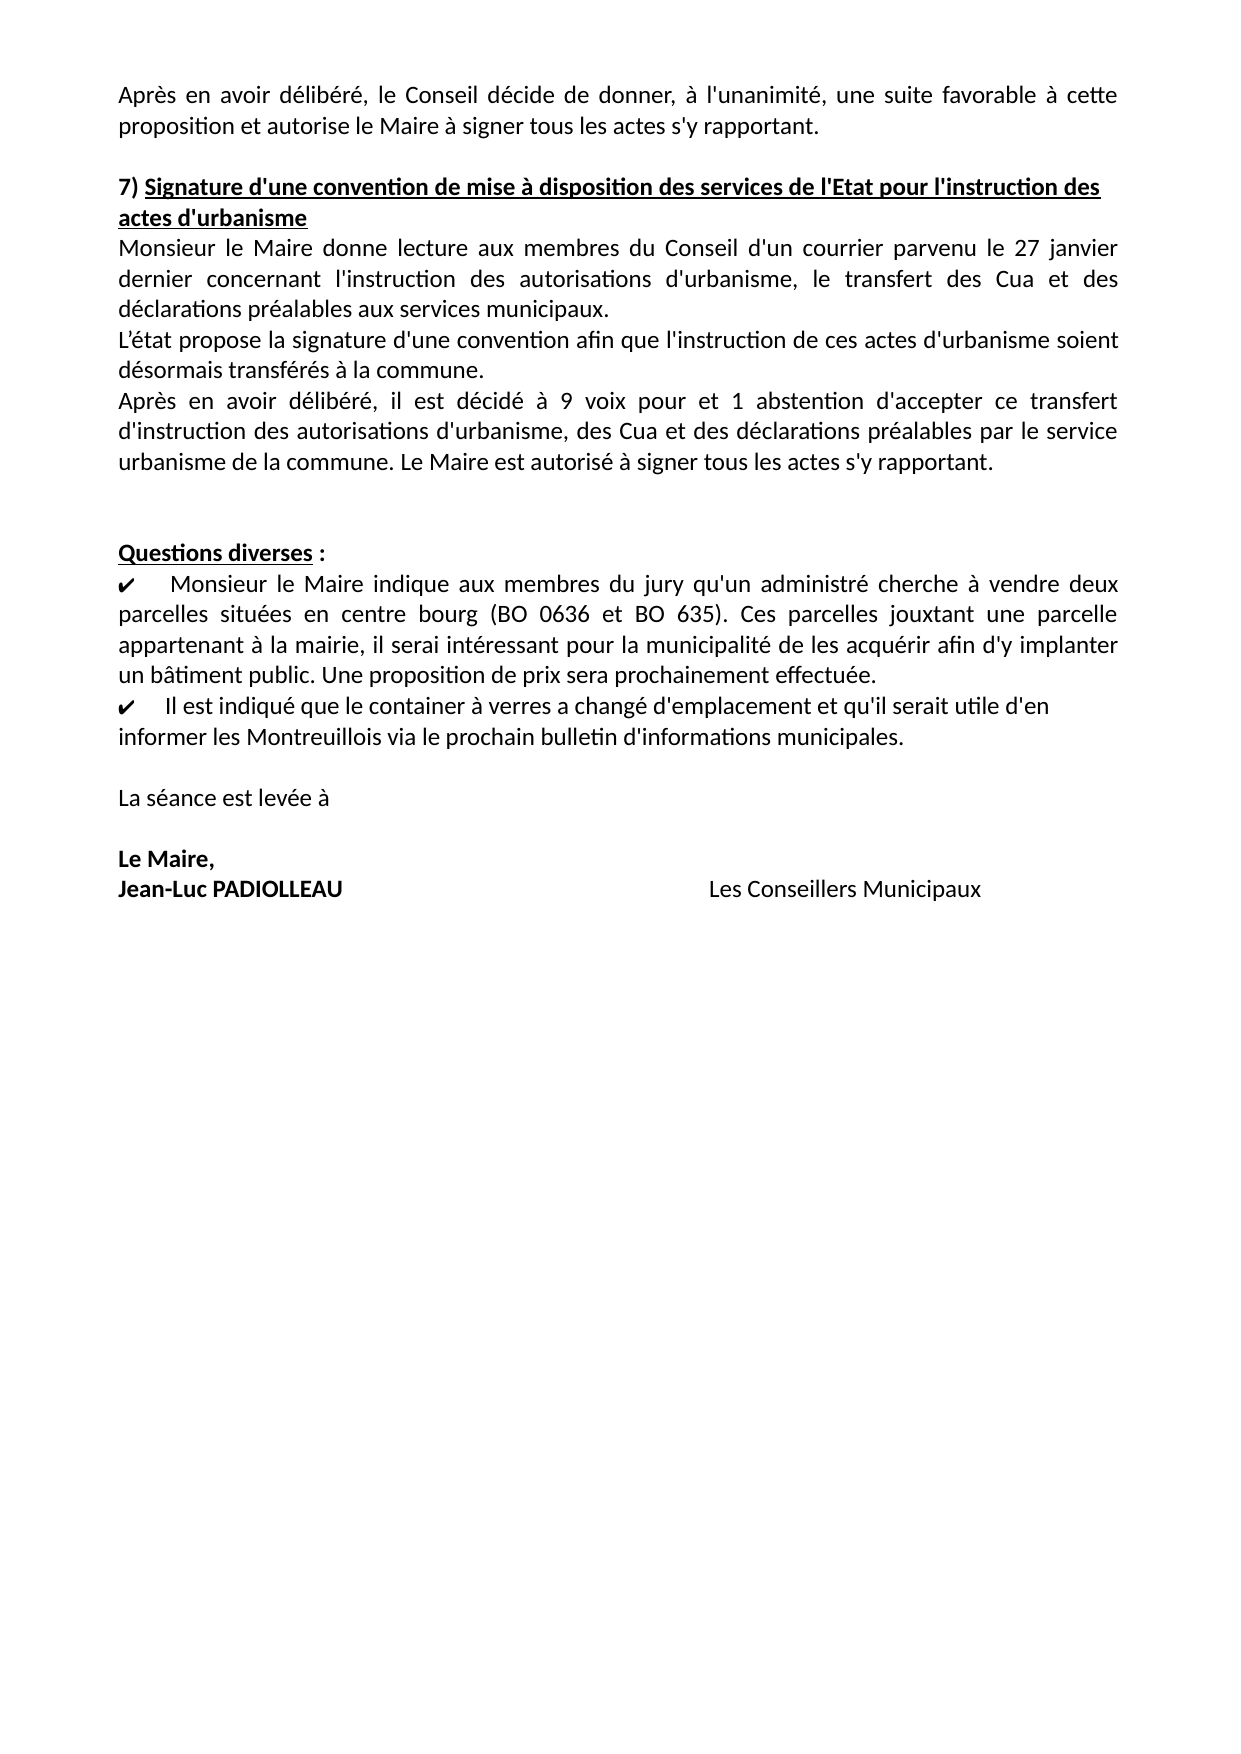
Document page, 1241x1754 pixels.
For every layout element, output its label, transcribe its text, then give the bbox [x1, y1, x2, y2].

text Questions diverses : [118, 537, 1120, 568]
text 7) Signature d'une convention de mise à disposition des services de l'Etat pour l'instruction des actes d'urbanisme [118, 171, 1101, 232]
text Jean-Luc PADIOLLEAU Les Conseillers Municipaux [118, 873, 1120, 904]
text L’état propose la signature d'une convention afin que l'instruction de ces actes d'urbanisme soient désormais transférés à la commune. [118, 324, 1120, 385]
list Monsieur le Maire indique aux membres du jury qu'un administré cherche à vendre deux parcelles situées en centre bourg (BO 0636 et BO 635). Ces parcelles jouxtant une parcelle appartenant à la mairie, il serai intéressant pour la municipalité de les acquérir afin d'y implanter un bâtiment public. Une proposition de prix sera prochainement effectuée. [118, 568, 1120, 690]
text Le Maire, [118, 843, 1120, 873]
list Il est indiqué que le container à verres a changé d'emplacement et qu'il serait utile d'en informer les Montreuillois via le prochain bulletin d'informations municipales. [118, 690, 1120, 751]
text La séance est levée à [118, 782, 1120, 812]
text Après en avoir délibéré, le Conseil décide de donner, à l'unanimité, une suite favorable à cette proposition et autorise le Maire à signer tous les actes s'y rapportant. [118, 80, 1120, 141]
text Monsieur le Maire donne lecture aux membres du Conseil d'un courrier parvenu le 27 janvier dernier concernant l'instruction des autorisations d'urbanisme, le transfert des Cua et des déclarations préalables aux services municipaux. [118, 232, 1120, 324]
text Après en avoir délibéré, il est décidé à 9 voix pour et 1 abstention d'accepter ce transfert d'instruction des autorisations d'urbanisme, des Cua et des déclarations préalables par le service urbanisme de la commune. Le Maire est autorisé à signer tous les actes s'y rapportant. [118, 385, 1120, 476]
